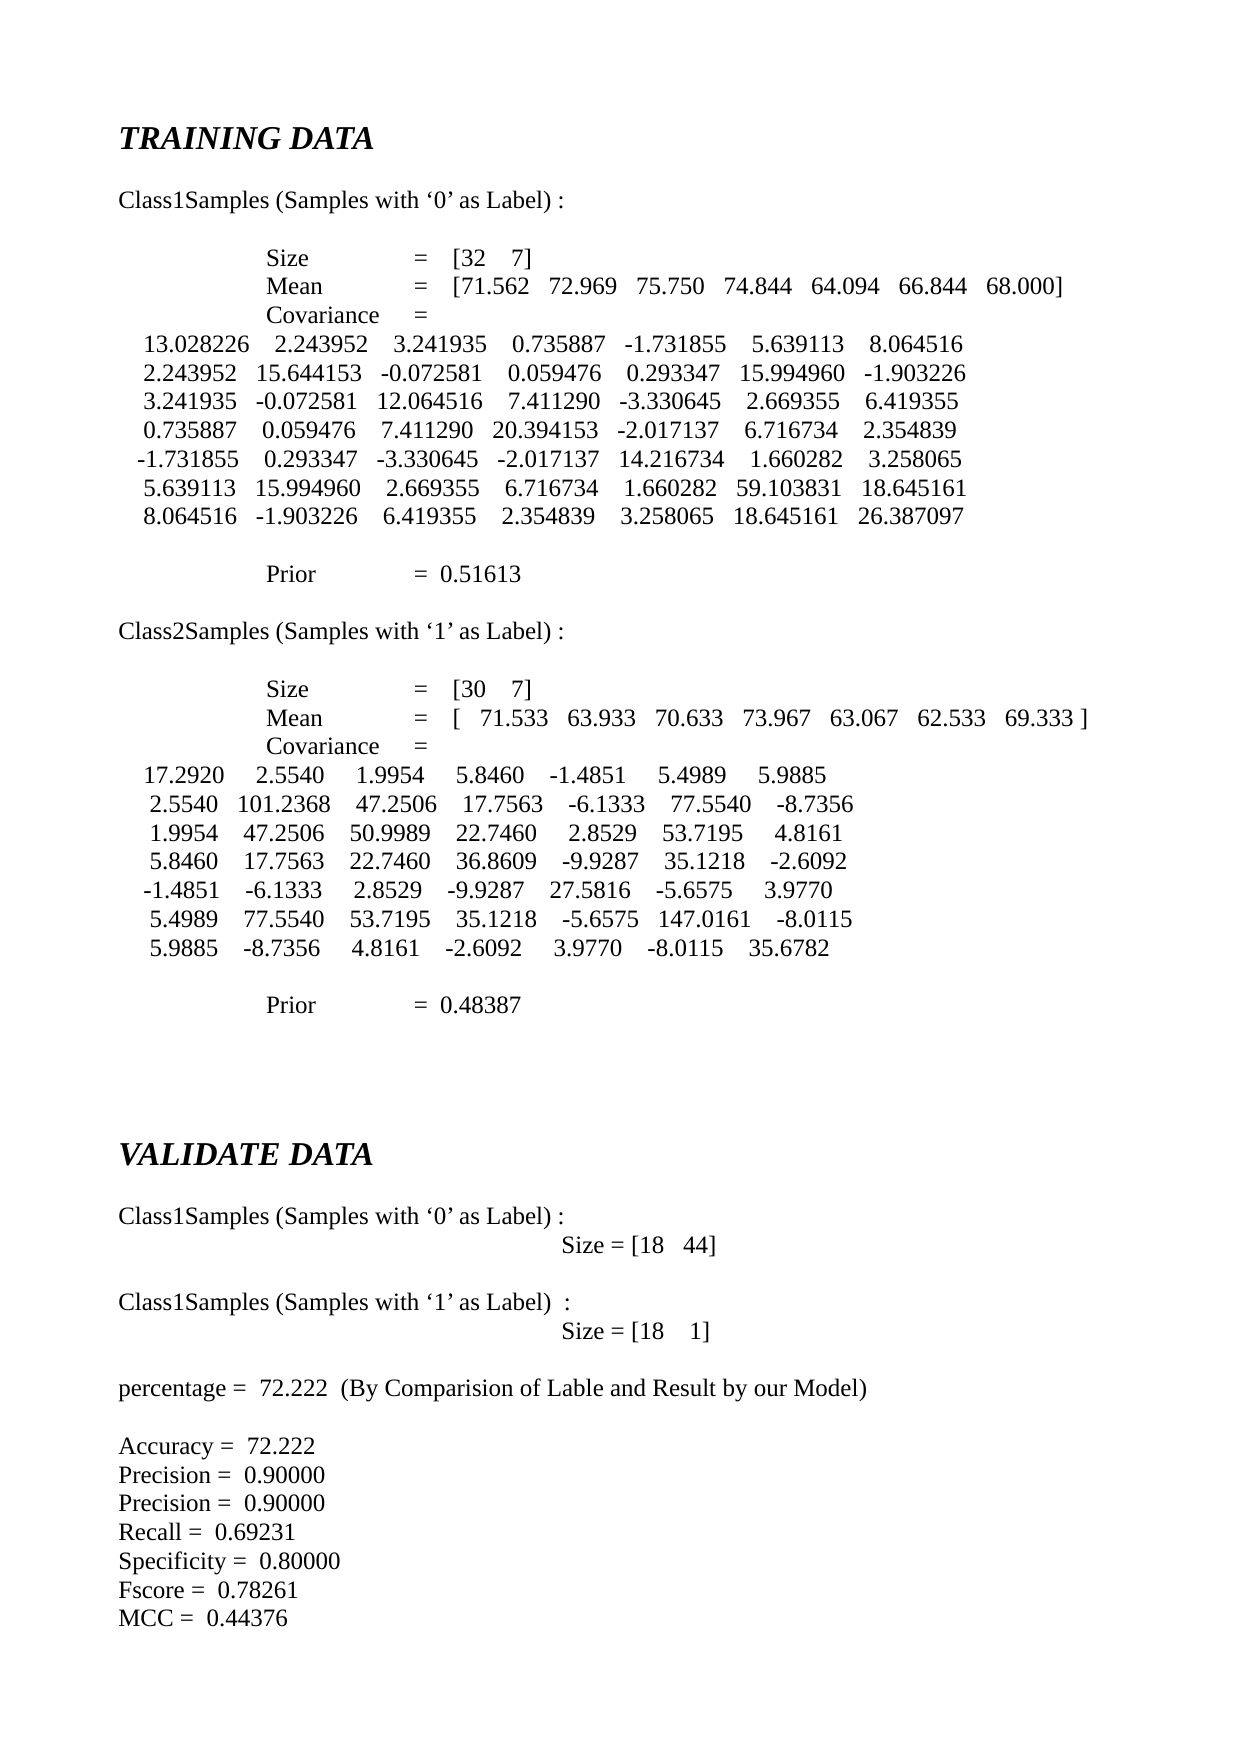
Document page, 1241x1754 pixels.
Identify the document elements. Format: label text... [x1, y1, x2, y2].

text MCC = 0.44376 [118, 1603, 1122, 1632]
text 13.028226 2.243952 3.241935 0.735887 -1.731855 5.639113 8.064516 [118, 329, 1122, 358]
text 0.735887 0.059476 7.411290 20.394153 -2.017137 6.716734 2.354839 [118, 415, 1122, 444]
text 3.241935 -0.072581 12.064516 7.411290 -3.330645 2.669355 6.419355 [118, 386, 1122, 415]
text Class1Samples (Samples with ‘0’ as Label) : [118, 1201, 1122, 1230]
text -1.4851 -6.1333 2.8529 -9.9287 27.5816 -5.6575 3.9770 [118, 875, 1122, 904]
text 8.064516 -1.903226 6.419355 2.354839 3.258065 18.645161 26.387097 [118, 501, 1122, 530]
text Prior = 0.48387 [118, 990, 1122, 1019]
text VALIDATE DATA [118, 1134, 1122, 1172]
text Class2Samples (Samples with ‘1’ as Label) : [118, 616, 1122, 645]
text 5.9885 -8.7356 4.8161 -2.6092 3.9770 -8.0115 35.6782 [118, 933, 1122, 961]
text Class1Samples (Samples with ‘1’ as Label) : [118, 1287, 1122, 1316]
text Size = [18 44] [118, 1230, 1122, 1258]
text 2.5540 101.2368 47.2506 17.7563 -6.1333 77.5540 -8.7356 [118, 789, 1122, 818]
text Accuracy = 72.222 [118, 1431, 1122, 1460]
text Covariance = [118, 731, 1122, 760]
text Mean = [ 71.533 63.933 70.633 73.967 63.067 62.533 69.333 ] [118, 703, 1122, 731]
text Size = [30 7] [118, 674, 1122, 703]
text Precision = 0.90000 [118, 1460, 1122, 1488]
text Specificity = 0.80000 [118, 1546, 1122, 1575]
text percentage = 72.222 (By Comparision of Lable and Result by our Model) [118, 1373, 1122, 1402]
text 17.2920 2.5540 1.9954 5.8460 -1.4851 5.4989 5.9885 [118, 760, 1122, 789]
text Covariance = [118, 300, 1122, 329]
text Size = [32 7] [118, 243, 1122, 271]
text Class1Samples (Samples with ‘0’ as Label) : [118, 185, 1122, 214]
text Fscore = 0.78261 [118, 1575, 1122, 1603]
text Precision = 0.90000 [118, 1488, 1122, 1517]
text Size = [18 1] [118, 1316, 1122, 1345]
text Prior = 0.51613 [118, 559, 1122, 588]
text Recall = 0.69231 [118, 1517, 1122, 1546]
text 1.9954 47.2506 50.9989 22.7460 2.8529 53.7195 4.8161 [118, 818, 1122, 846]
text 5.8460 17.7563 22.7460 36.8609 -9.9287 35.1218 -2.6092 [118, 846, 1122, 875]
text 2.243952 15.644153 -0.072581 0.059476 0.293347 15.994960 -1.903226 [118, 358, 1122, 386]
text 5.639113 15.994960 2.669355 6.716734 1.660282 59.103831 18.645161 [118, 473, 1122, 501]
text TRAINING DATA [118, 118, 1122, 156]
text Mean = [71.562 72.969 75.750 74.844 64.094 66.844 68.000] [118, 271, 1122, 300]
text -1.731855 0.293347 -3.330645 -2.017137 14.216734 1.660282 3.258065 [118, 444, 1122, 473]
text 5.4989 77.5540 53.7195 35.1218 -5.6575 147.0161 -8.0115 [118, 904, 1122, 933]
